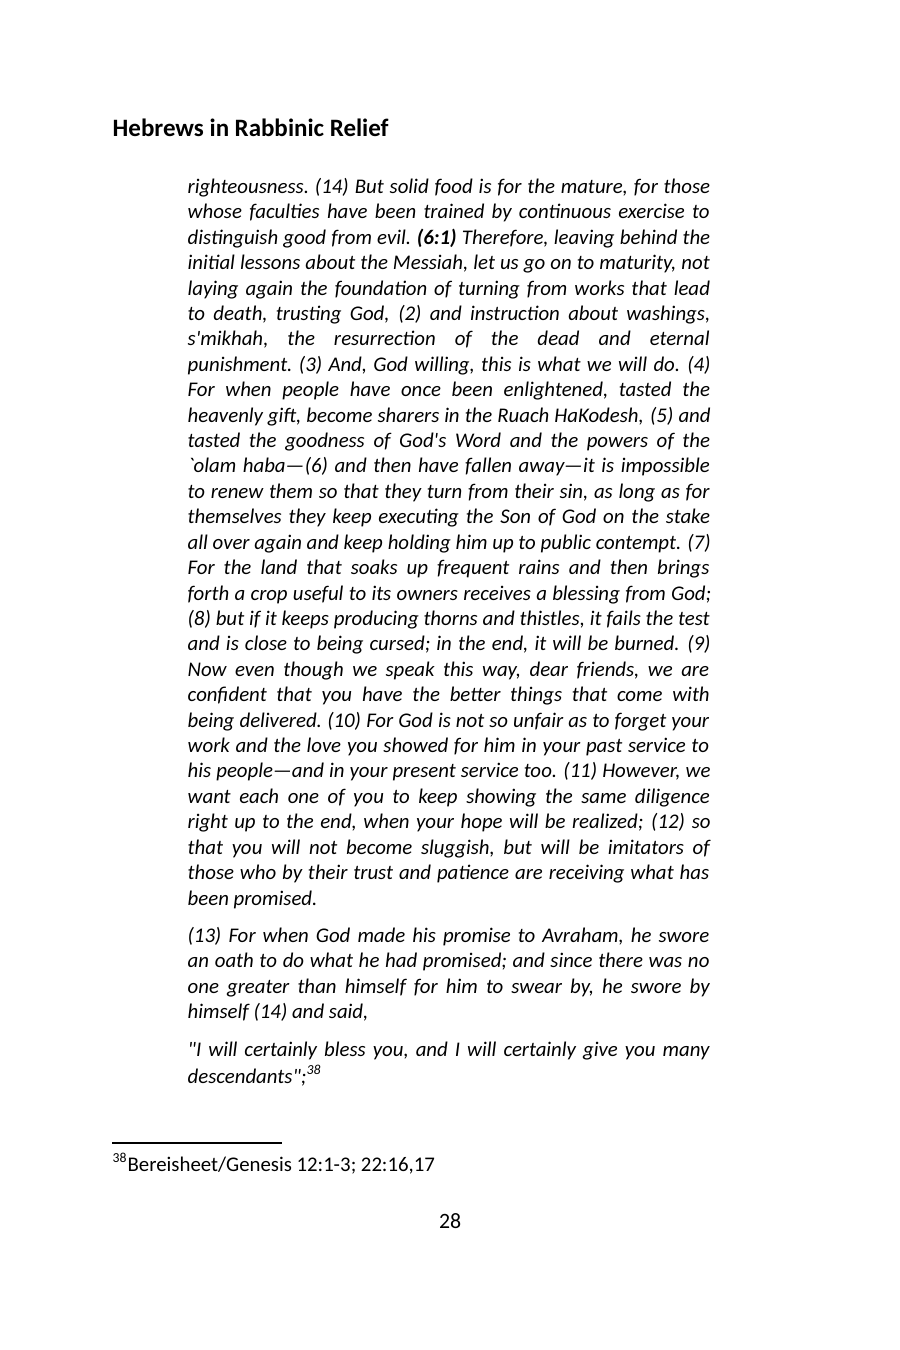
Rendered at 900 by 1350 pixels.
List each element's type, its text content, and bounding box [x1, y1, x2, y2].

text Bereisheet/Genesis 12:1-3; 22:16,17 [112, 1149, 787, 1177]
text righteousness. (14) But solid food is for the mature, for those whose faculties have been trained by continuous exercise to distinguish good from evil. (6:1) Therefore, leaving behind the initial lessons about the Messiah, let us go on to maturity, not laying again the foundation of turning from works that lead to death, trusting God, (2) and instruction about washings, s'mikhah, the resurrection of the dead and eternal punishment. (3) And, God willing, this is what we will do. (4) For when people have once been enlightened, tasted the heavenly gift, become sharers in the Ruach HaKodesh, (5) and tasted the goodness of God's Word and the powers of the `olam haba—(6) and then have fallen away—it is impossible to renew them so that they turn from their sin, as long as for themselves they keep executing the Son of God on the stake all over again and keep holding him up to public contempt. (7) For the land that soaks up frequent rains and then brings forth a crop useful to its owners receives a blessing from God; (8) but if it keeps producing thorns and thistles, it fails the test and is close to being cursed; in the end, it will be burned. (9) Now even though we speak this way, dear friends, we are confident that you have the better things that come with being delivered. (10) For God is not so unfair as to forget your work and the love you showed for him in your past service to his people—and in your present service too. (11) However, we want each one of you to keep showing the same diligence right up to the end, when your hope will be realized; (12) so that you will not become sluggish, but will be imitators of those who by their trust and patience are receiving what has been promised. [187, 173, 712, 910]
text (13) For when God made his promise to Avraham, he swore an oath to do what he had promised; and since there was no one greater than himself for him to swear by, he swore by himself (14) and said, [187, 922, 712, 1024]
text "I will certainly bless you, and I will certainly give you many descendants"; [187, 1036, 712, 1089]
